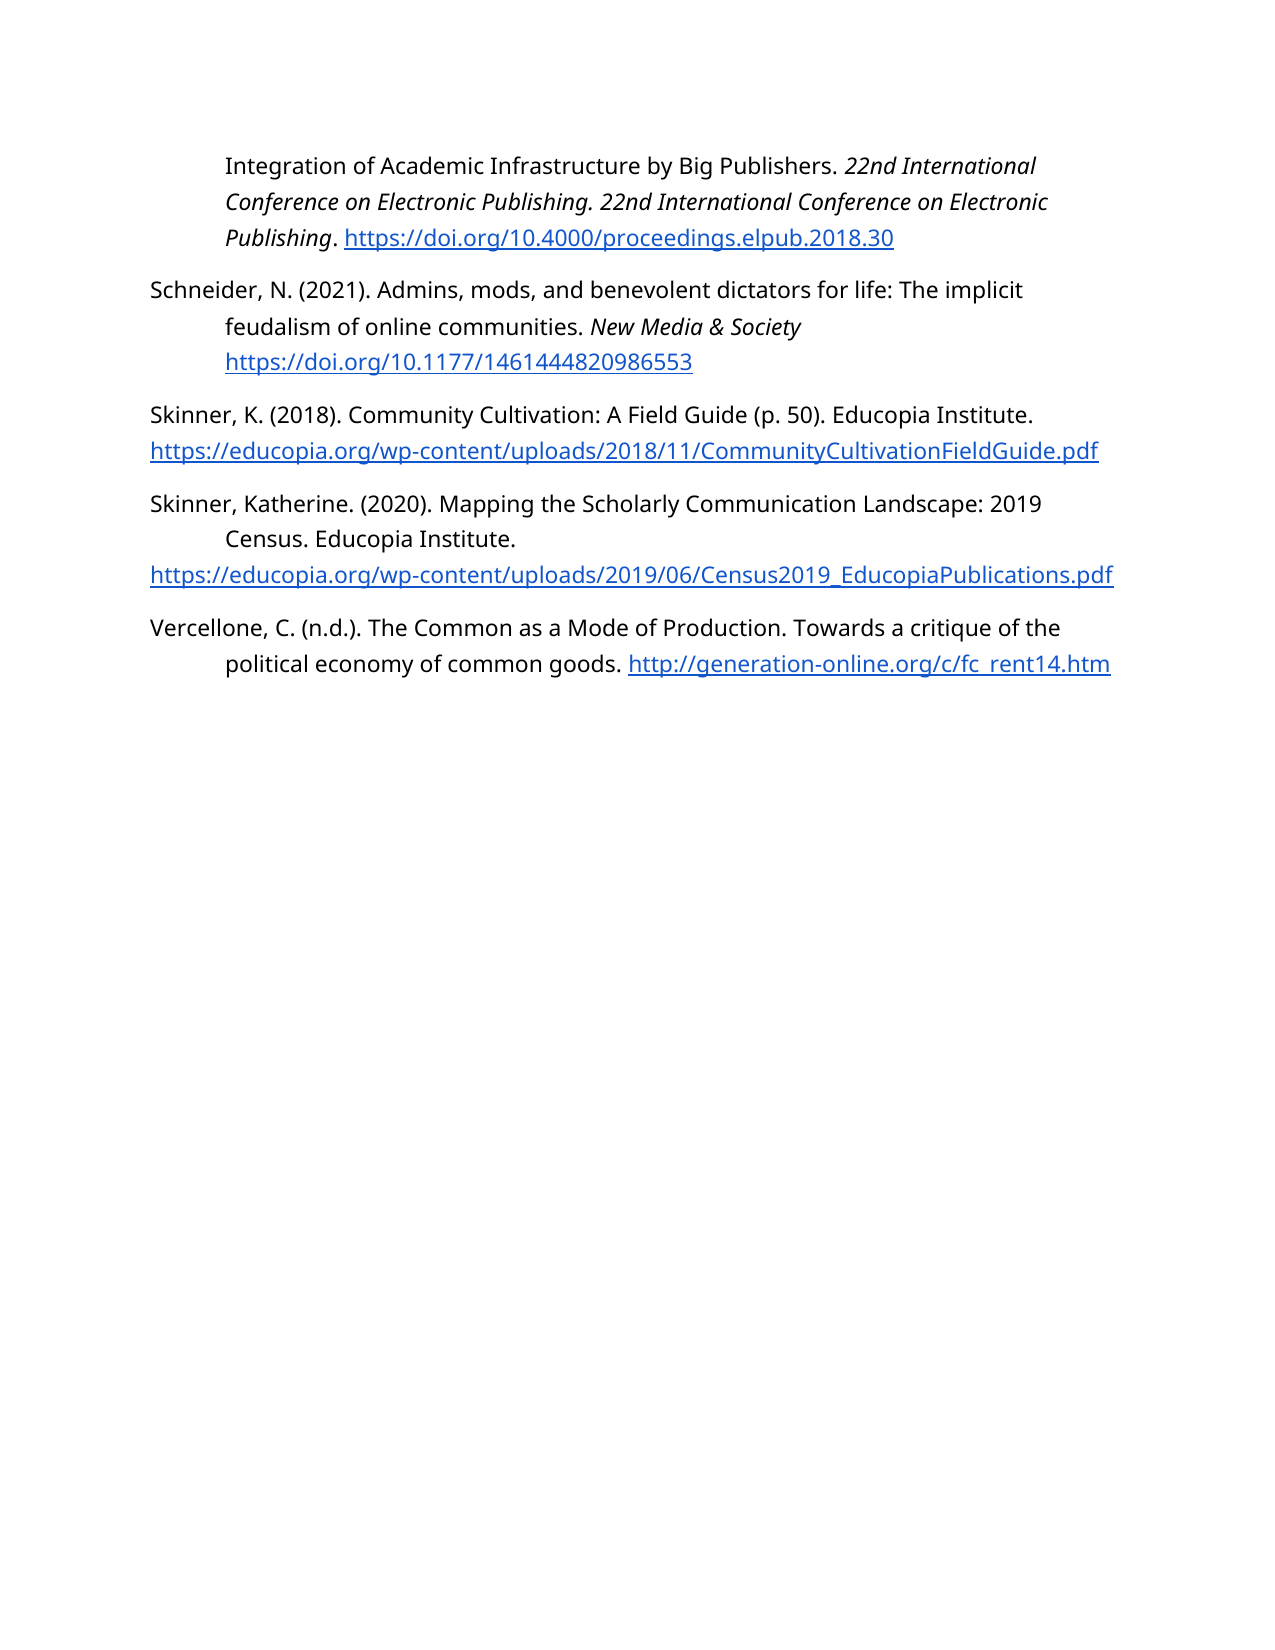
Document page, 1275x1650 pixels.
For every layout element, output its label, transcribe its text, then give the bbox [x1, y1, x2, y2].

text Skinner, K. (2018). Community Cultivation: A Field Guide (p. 50). Educopia Institute. https://educopia.org/wp-content/uploads/2018/11/CommunityCultivationFieldGuide.pdf [150, 399, 1125, 466]
text Integration of Academic Infrastructure by Big Publishers. 22nd International Conference on Electronic Publishing. 22nd International Conference on Electronic Publishing. https://doi.org/10.4000/proceedings.elpub.2018.30 [150, 150, 1125, 253]
text Vercellone, C. (n.d.). The Common as a Mode of Production. Towards a critique of the political economy of common goods. http://generation-online.org/c/fc_rent14.htm [150, 612, 1125, 679]
text Skinner, Katherine. (2020). Mapping the Scholarly Communication Landscape: 2019 Census. Educopia Institute. https://educopia.org/wp-content/uploads/2019/06/Census2019_EducopiaPublications.pdf [150, 487, 1125, 591]
text Schneider, N. (2021). Admins, mods, and benevolent dictators for life: The implicit feudalism of online communities. New Media & Society https://doi.org/10.1177/1461444820986553 [150, 274, 1125, 378]
